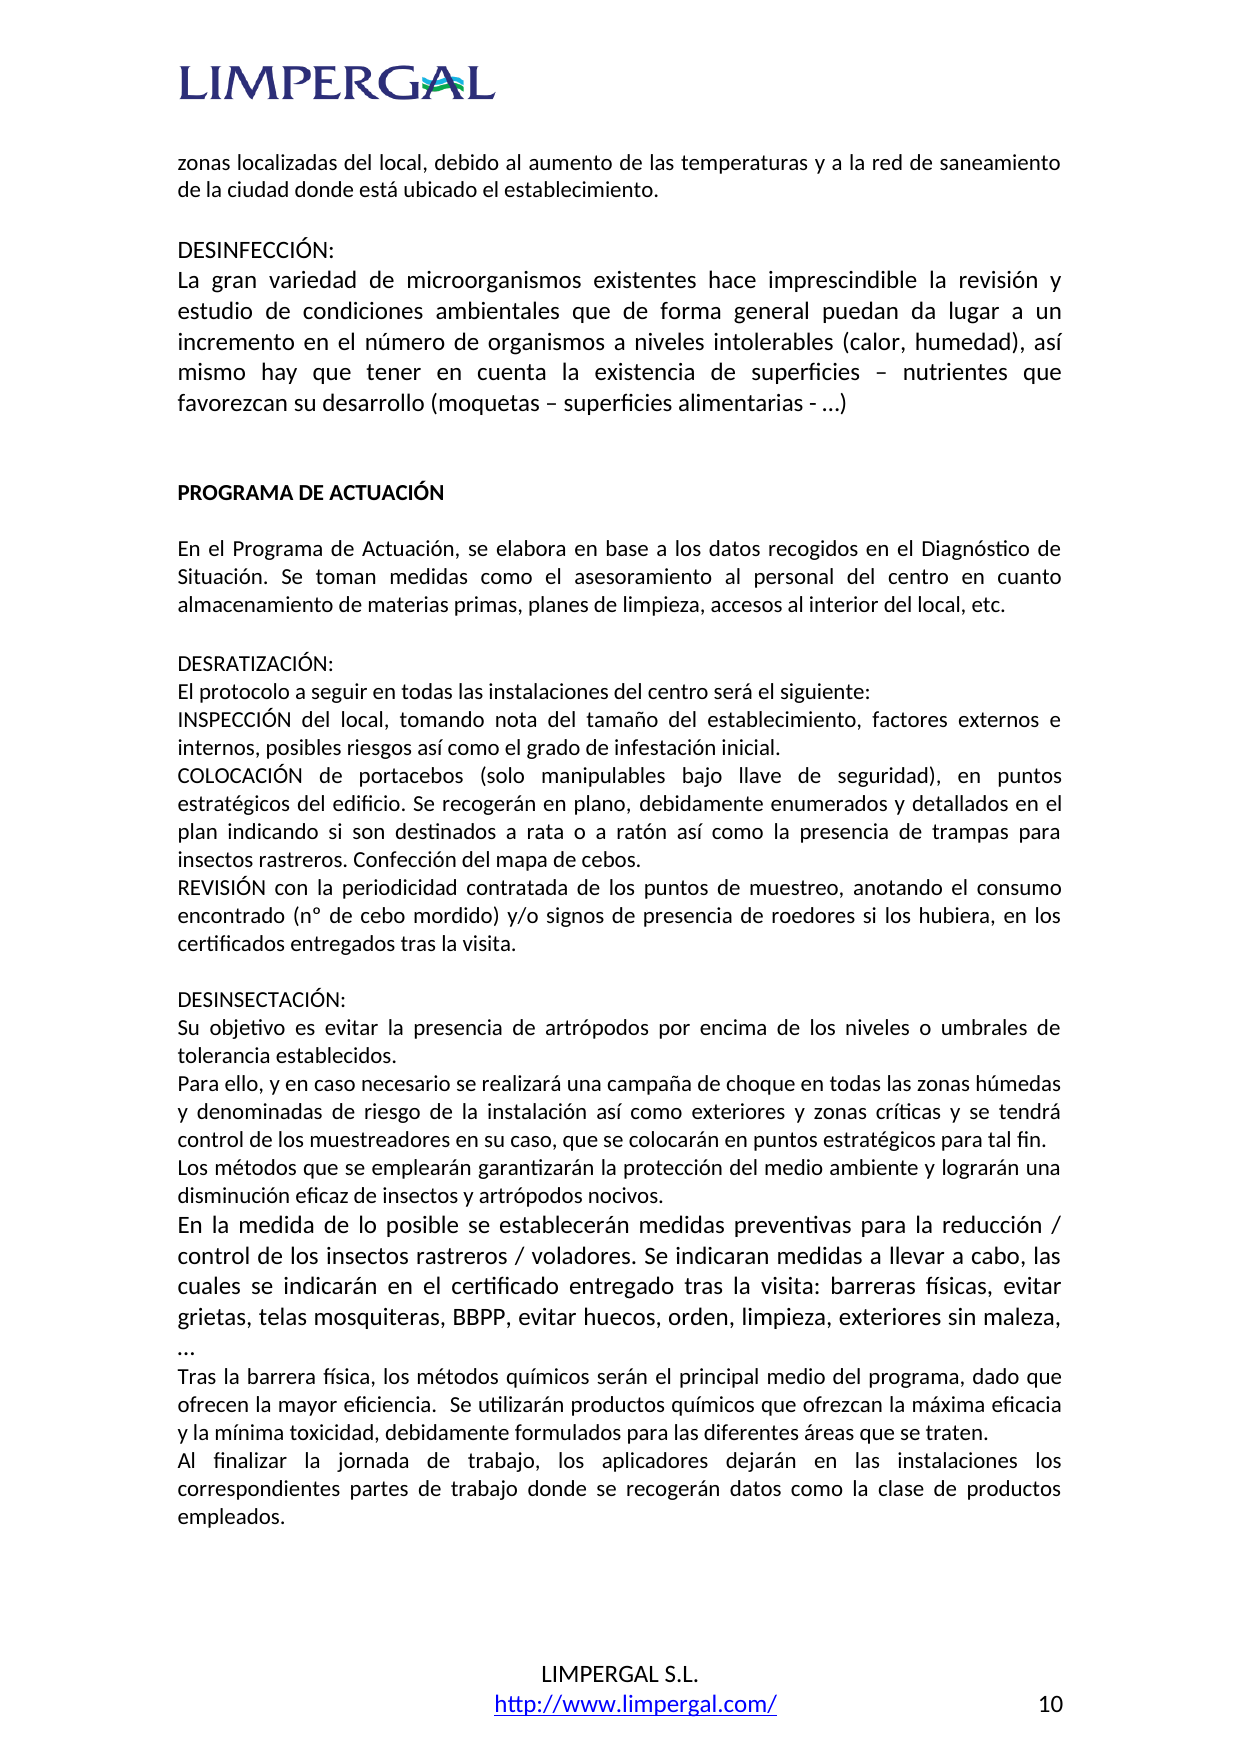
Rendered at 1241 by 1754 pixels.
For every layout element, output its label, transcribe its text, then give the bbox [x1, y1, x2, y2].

text Su objetivo es evitar la presencia de artrópodos por encima de los niveles o umbrales de tolerancia establecidos. [177, 1013, 1063, 1069]
text Tras la barrera física, los métodos químicos serán el principal medio del programa, dado que ofrecen la mayor eficiencia. Se utilizarán productos químicos que ofrezcan la máxima eficacia y la mínima toxicidad, debidamente formulados para las diferentes áreas que se traten. [177, 1362, 1063, 1446]
text Para ello, y en caso necesario se realizará una campaña de choque en todas las zonas húmedas y denominadas de riesgo de la instalación así como exteriores y zonas críticas y se tendrá control de los muestreadores en su caso, que se colocarán en puntos estratégicos para tal fin. [177, 1069, 1063, 1153]
picture [177, 44, 498, 103]
text Los métodos que se emplearán garantizarán la protección del medio ambiente y lograrán una disminución eficaz de insectos y artrópodos nocivos. [177, 1153, 1063, 1209]
text COLOCACIÓN de portacebos (solo manipulables bajo llave de seguridad), en puntos estratégicos del edificio. Se recogerán en plano, debidamente enumerados y detallados en el plan indicando si son destinados a rata o a ratón así como la presencia de trampas para insectos rastreros. Confección del mapa de cebos. [177, 761, 1063, 873]
text REVISIÓN con la periodicidad contratada de los puntos de muestreo, anotando el consumo encontrado (nº de cebo mordido) y/o signos de presencia de roedores si los hubiera, en los certificados entregados tras la visita. [177, 873, 1063, 957]
text El protocolo a seguir en todas las instalaciones del centro será el siguiente: [177, 677, 1063, 705]
text DESRATIZACIÓN: [177, 649, 1063, 677]
text En el Programa de Actuación, se elabora en base a los datos recogidos en el Diagnóstico de Situación. Se toman medidas como el asesoramiento al personal del centro en cuanto almacenamiento de materias primas, planes de limpieza, accesos al interior del local, etc. [177, 534, 1063, 618]
text DESINFECCIÓN: [177, 234, 1063, 265]
text INSPECCIÓN del local, tomando nota del tamaño del establecimiento, factores externos e internos, posibles riesgos así como el grado de infestación inicial. [177, 705, 1063, 761]
text PROGRAMA DE ACTUACIÓN [177, 478, 1063, 506]
text Al finalizar la jornada de trabajo, los aplicadores dejarán en las instalaciones los correspondientes partes de trabajo donde se recogerán datos como la clase de productos empleados. [177, 1446, 1063, 1530]
text La gran variedad de microorganismos existentes hace imprescindible la revisión y estudio de condiciones ambientales que de forma general puedan da lugar a un incremento en el número de organismos a niveles intolerables (calor, humedad), así mismo hay que tener en cuenta la existencia de superficies – nutrientes que favorezcan su desarrollo (moquetas – superficies alimentarias - …) [177, 265, 1063, 417]
text zonas localizadas del local, debido al aumento de las temperaturas y a la red de saneamiento de la ciudad donde está ubicado el establecimiento. [177, 148, 1063, 204]
text DESINSECTACIÓN: [177, 985, 1063, 1013]
text En la medida de lo posible se establecerán medidas preventivas para la reducción / control de los insectos rastreros / voladores. Se indicaran medidas a llevar a cabo, las cuales se indicarán en el certificado entregado tras la visita: barreras físicas, evitar grietas, telas mosquiteras, BBPP, evitar huecos, orden, limpieza, exteriores sin maleza,… [177, 1209, 1063, 1362]
